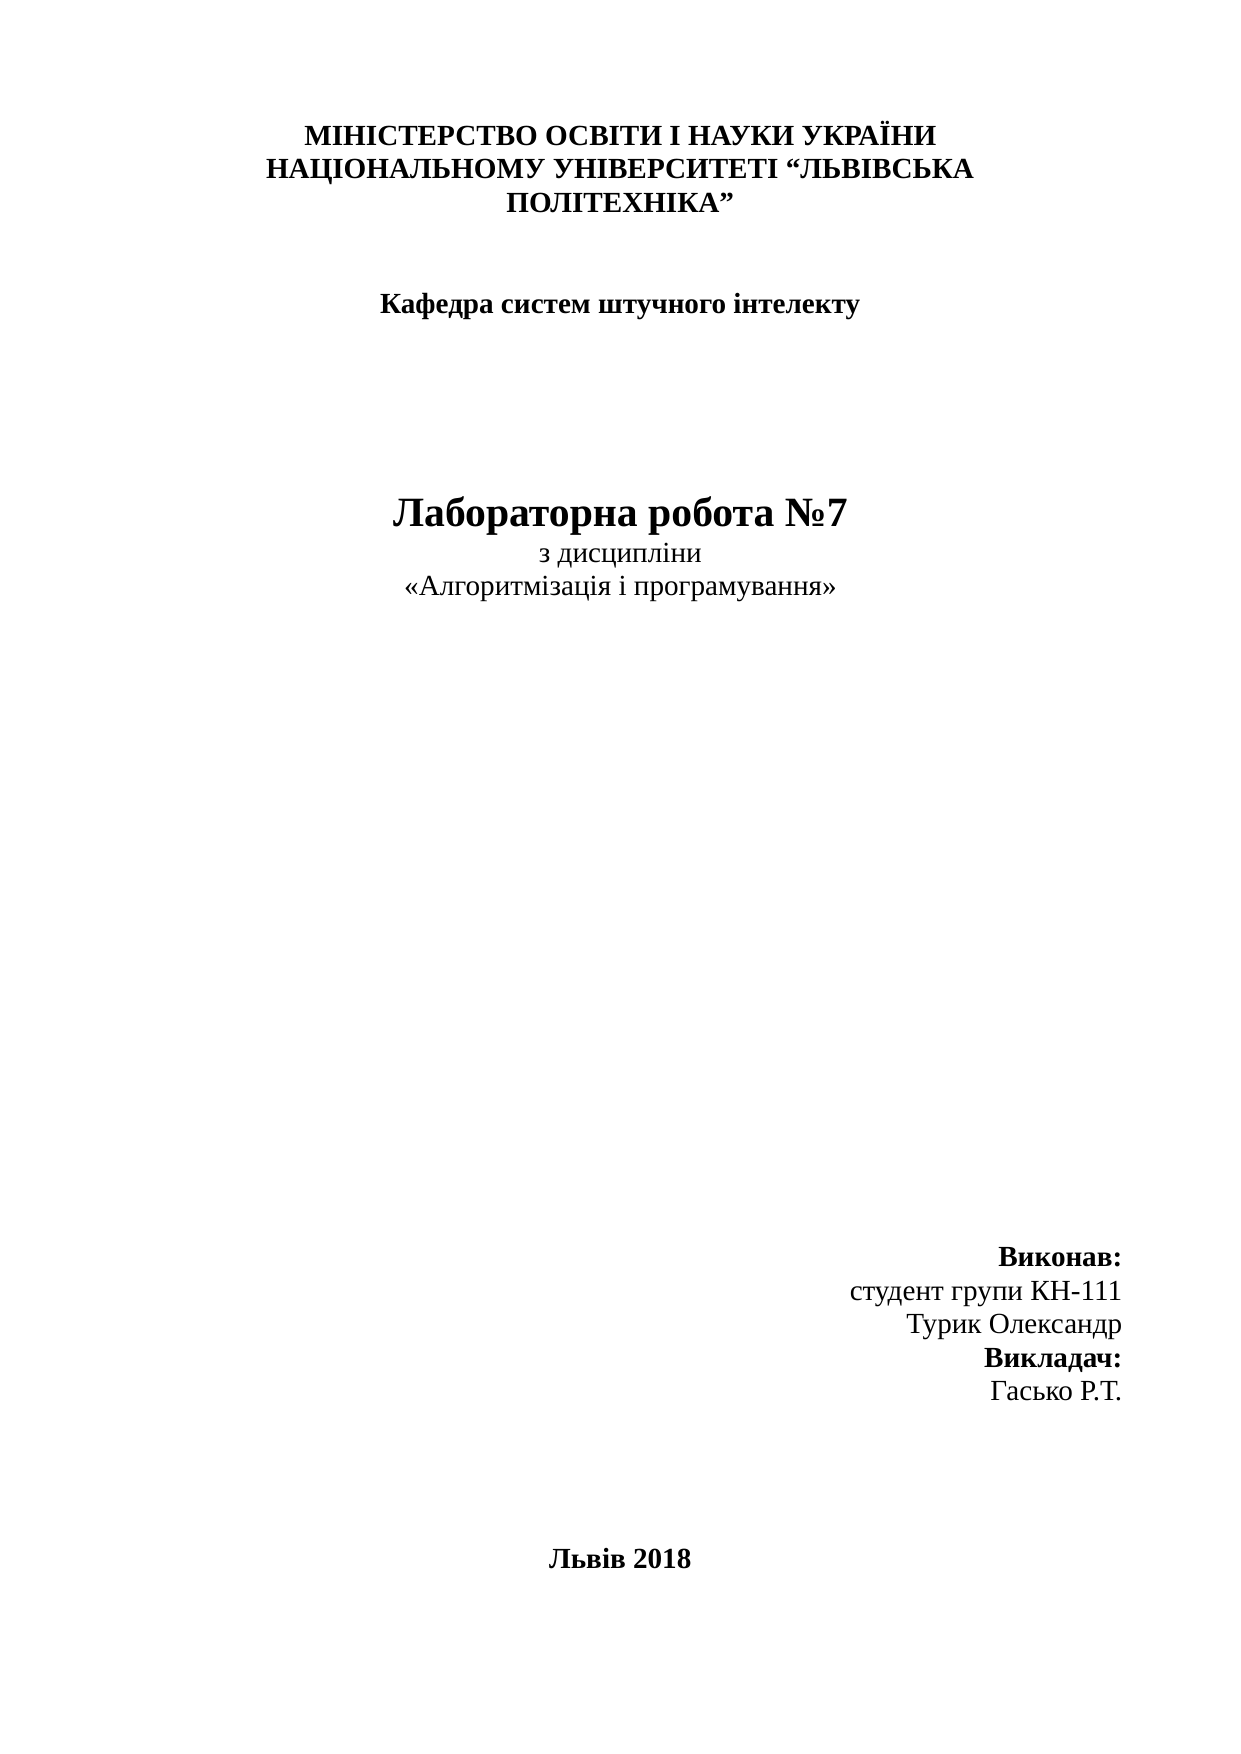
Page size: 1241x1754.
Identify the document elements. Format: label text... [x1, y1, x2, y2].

text НАЦІОНАЛЬНОМУ УНІВЕРСИТЕТІ “ЛЬВІВСЬКА [118, 152, 1122, 185]
text з дисципліни [118, 535, 1122, 568]
text МІНІСТЕРСТВО ОСВІТИ І НАУКИ УКРАЇНИ [118, 118, 1122, 152]
text Гасько Р.Т. [118, 1373, 1122, 1407]
text Турик Олександр [118, 1306, 1122, 1340]
text Виконав: [118, 1239, 1122, 1273]
text Лабораторна робота №7 [118, 487, 1122, 535]
text Викладач: [118, 1340, 1122, 1373]
text ПОЛІТЕХНІКА” [118, 185, 1122, 219]
text Львів 2018 [118, 1541, 1122, 1575]
text студент групи КН-111 [118, 1273, 1122, 1306]
text «Алгоритмізація і програмування» [118, 568, 1122, 602]
text Кафедра систем штучного інтелекту [118, 286, 1122, 319]
